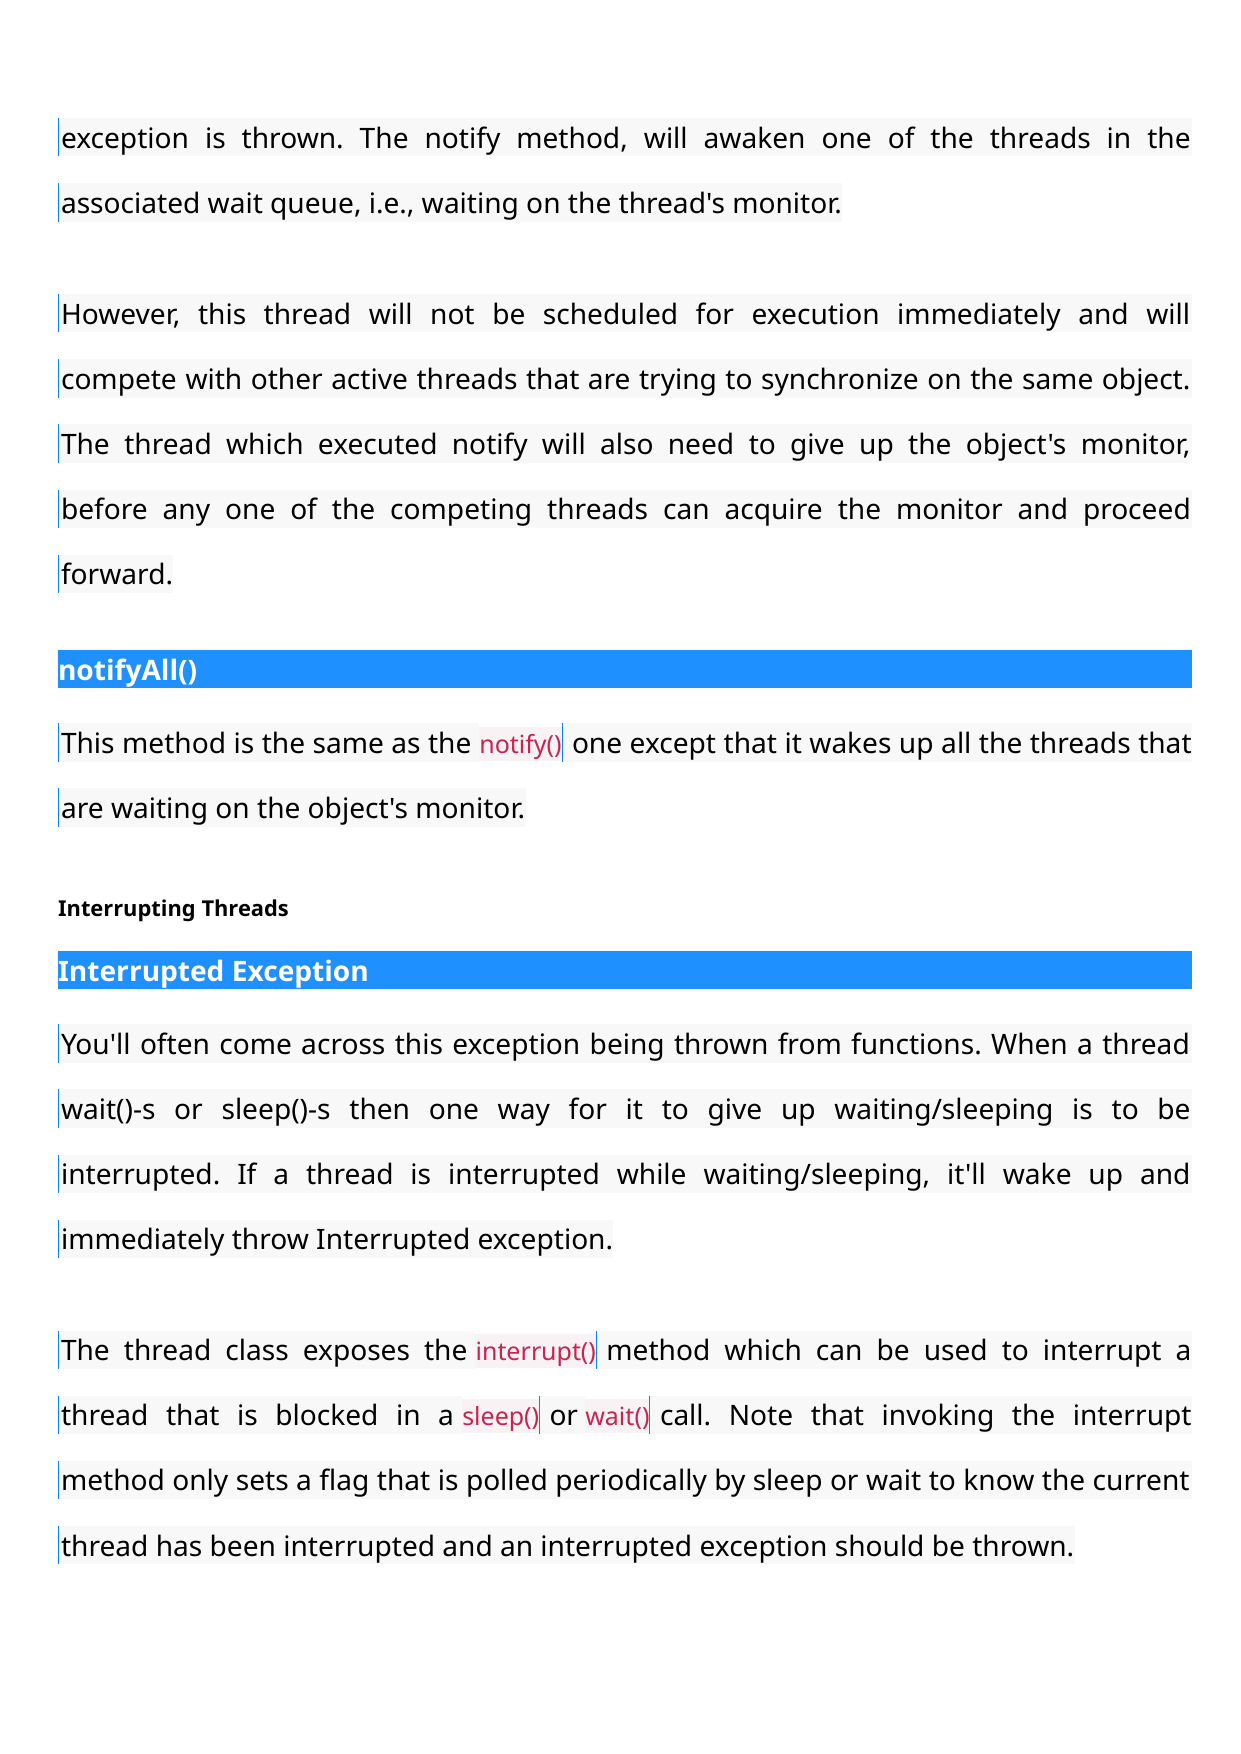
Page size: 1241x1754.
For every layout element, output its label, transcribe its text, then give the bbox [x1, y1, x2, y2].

text However, this thread will not be scheduled for execution immediately and will compete with other active threads that are trying to synchronize on the same object. The thread which executed notify will also need to give up the object's monitor, before any one of the competing threads can acquire the monitor and proceed forward. [58, 294, 1192, 593]
text exception is thrown. The notify method, will awaken one of the threads in the associated wait queue, i.e., waiting on the thread's monitor. [58, 118, 1192, 222]
subtitle notifyAll() [58, 650, 1192, 688]
subtitle Interrupting Threads [58, 893, 1192, 923]
text The thread class exposes the interrupt() method which can be used to interrupt a thread that is blocked in a sleep() or wait() call. Note that invoking the interrupt method only sets a flag that is polled periodically by sleep or wait to know the current thread has been interrupted and an interrupted exception should be thrown. [58, 1331, 1192, 1564]
text You'll often come across this exception being thrown from functions. When a thread wait()-s or sleep()-s then one way for it to give up waiting/sleeping is to be interrupted. If a thread is interrupted while waiting/sleeping, it'll wake up and immediately throw Interrupted exception. [58, 1024, 1192, 1258]
text This method is the same as the notify() one except that it wakes up all the threads that are waiting on the object's monitor. [58, 723, 1192, 827]
subtitle Interrupted Exception [58, 951, 1192, 989]
